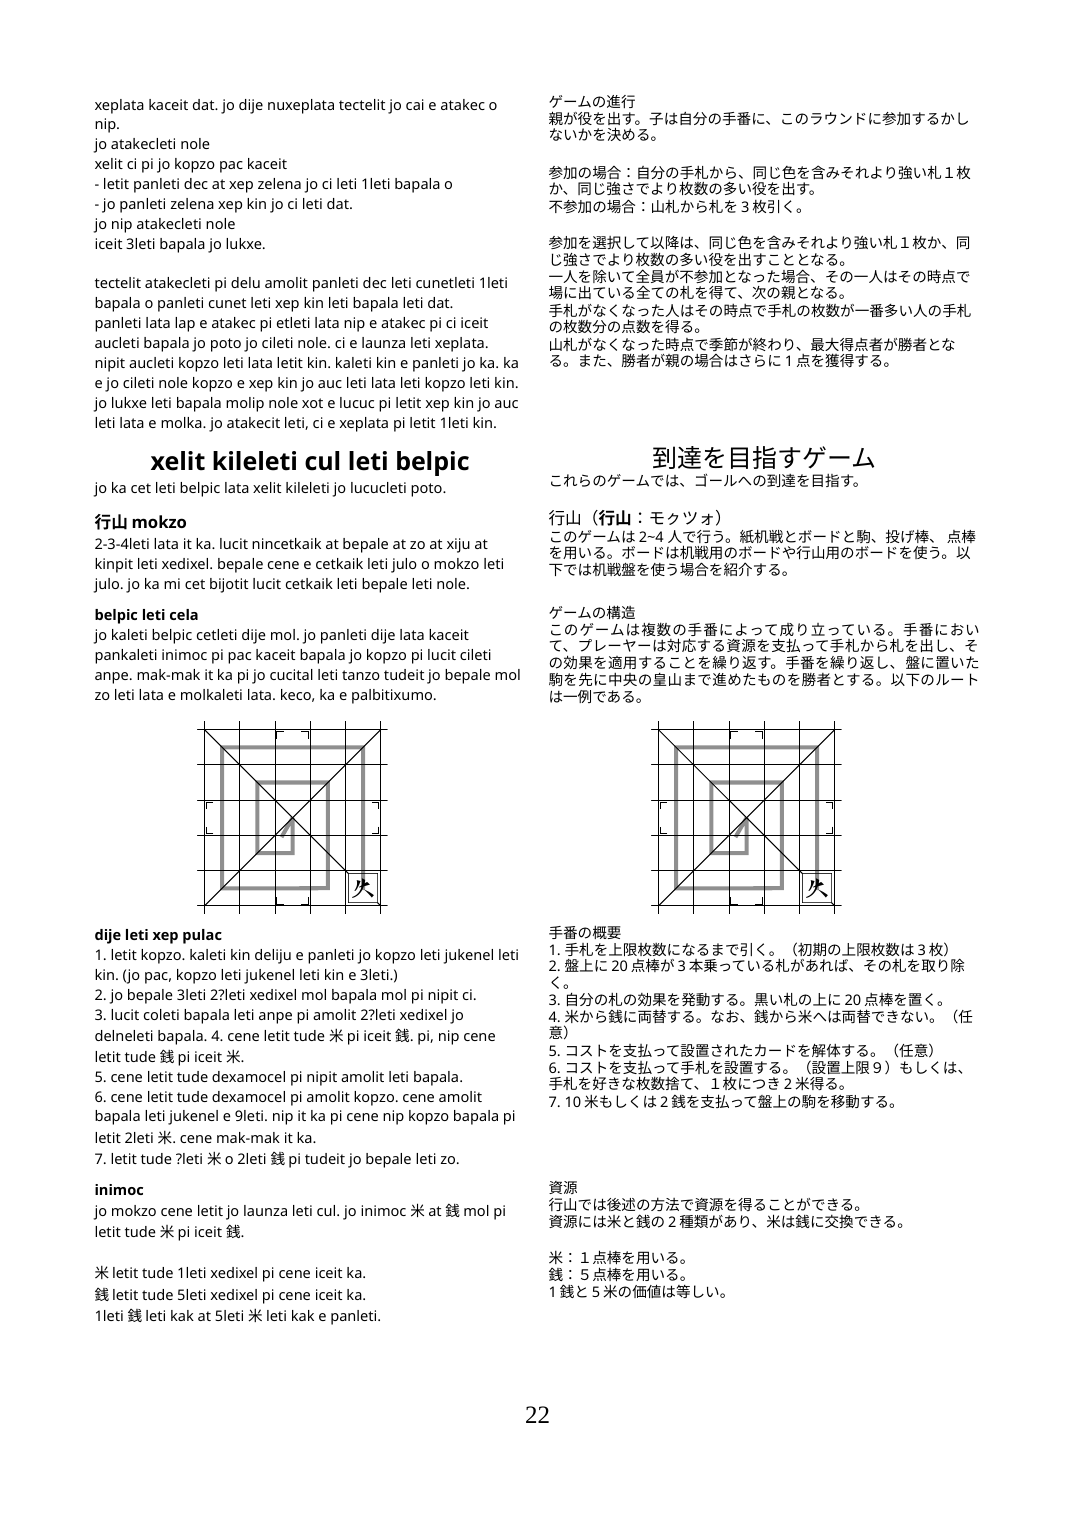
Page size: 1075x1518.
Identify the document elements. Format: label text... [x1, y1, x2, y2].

table_cell [532, 1174, 542, 1331]
table_cell [532, 599, 542, 712]
table_cell 行山 mokzo 2-3-4leti lata it ka. lucit nincetkaik at bepale at zo at xiju at kinpit leti xedixel. bepale cene e cetkaik leti julo o mokzo leti julo. jo ka mi cet bijotit lucit cetkaik leti bepale leti nole. [89, 504, 531, 599]
table_cell belpic leti cela jo kaleti belpic cetleti dije mol. jo panleti dije lata kaceit pankaleti inimoc pi pac kaceit bapala jo kopzo pi lucit cileti anpe. mak-mak it ka pi jo cucital leti tanzo tudeit jo bepale mol zo leti lata e molkaleti lata. keco, ka e palbitixumo. [89, 599, 531, 712]
table_cell 行山（行山：モㇰツォ） このゲームは 2~4 人で行う。紙机戦とボードと駒、投げ棒、 点棒を用いる。ボードは机戦用のボードや行山用のボードを使う。以下では机戦盤を使う場合を紹介する。 [543, 504, 985, 599]
table_cell xelit kileleti cul leti belpic jo ka cet leti belpic lata xelit kileleti jo lucucleti poto. [89, 438, 531, 504]
table_cell ゲームの構造 このゲームは複数の手番によって成り立っている。手番において、プレーヤーは対応する資源を支払って手札から札を出し、その効果を適用することを繰り返す。手番を繰り返し、盤に置いた駒を先に中央の皇山まで進めたものを勝者とする。以下のルートは一例である。 [543, 599, 985, 712]
table_cell [532, 919, 542, 1174]
table_cell inimoc jo mokzo cene letit jo launza leti cul. jo inimoc 米 at 銭 mol pi letit tude 米 pi iceit 銭. 米letit tude 1leti xedixel pi cene iceit ka. 銭letit tude 5leti xedixel pi cene iceit ka. 1leti 銭 leti kak at 5leti 米 leti kak e panleti. [89, 1174, 531, 1331]
table_cell [532, 438, 542, 504]
table_cell [89, 712, 531, 919]
table_cell 資源 行山では後述の方法で資源を得ることができる。 資源には米と銭の2種類があり、米は銭に交換できる。 米：１点棒を用いる。 銭：５点棒を用いる。 1銭と5米の価値は等しい。 [543, 1174, 985, 1331]
table_cell [543, 712, 985, 919]
table_cell [532, 504, 542, 599]
table_cell [532, 89, 542, 438]
table_cell xeplata kaceit dat. jo dije nuxeplata tectelit jo cai e atakec o nip. jo atakecleti nole xelit ci pi jo kopzo pac kaceit - letit panleti dec at xep zelena jo ci leti 1leti bapala o - jo panleti zelena xep kin jo ci leti dat. jo nip atakecleti nole iceit 3leti bapala jo lukxe. tectelit atakecleti pi delu amolit panleti dec leti cunetleti 1leti bapala o panleti cunet leti xep kin leti bapala leti dat. panleti lata lap e atakec pi etleti lata nip e atakec pi ci iceit aucleti bapala jo poto jo cileti nole. ci e launza leti xeplata. nipit aucleti kopzo leti lata letit kin. kaleti kin e panleti jo ka. ka e jo cileti nole kopzo e xep kin jo auc leti lata leti kopzo leti kin. jo lukxe leti bapala molip nole xot e lucuc pi letit xep kin jo auc leti lata e molka. jo atakecit leti, ci e xeplata pi letit 1leti kin. [89, 89, 531, 438]
table_cell dije leti xep pulac 1. letit kopzo. kaleti kin deliju e panleti jo kopzo leti jukenel leti kin. (jo pac, kopzo leti jukenel leti kin e 3leti.) 2. jo bepale 3leti 2?leti xedixel mol bapala mol pi nipit ci. 3. lucit coleti bapala leti anpe pi amolit 2?leti xedixel jo delneleti bapala. 4. cene letit tude 米 pi iceit 銭. pi, nip cene letit tude 銭 pi iceit 米. 5. cene letit tude dexamocel pi nipit amolit leti bapala. 6. cene letit tude dexamocel pi amolit kopzo. cene amolit bapala leti jukenel e 9leti. nip it ka pi cene nip kopzo bapala pi letit 2leti 米. cene mak-mak it ka. 7. letit tude ?leti 米 o 2leti 銭 pi tudeit jo bepale leti zo. [89, 919, 531, 1174]
table_cell 到達を目指すゲーム これらのゲームでは、ゴールへの到達を目指す。 [543, 438, 985, 504]
table_cell 手番の概要 1. 手札を上限枚数になるまで引く。（初期の上限枚数は3枚） 2. 盤上に20点棒が3本乗っている札があれば、その札を取り除く。 3. 自分の札の効果を発動する。黒い札の上に20点棒を置く。 4. 米から銭に両替する。なお、銭から米へは両替できない。（任意） 5. コストを支払って設置されたカードを解体する。（任意） 6. コストを支払って手札を設置する。（設置上限９）もしくは、手札を好きな枚数捨て、１枚につき2米得る。 7. 10米もしくは2銭を支払って盤上の駒を移動する。 [543, 919, 985, 1174]
table_cell ゲームの進行 親が役を出す。子は自分の手番に、このラウンドに参加するかしないかを決める。 参加の場合：自分の手札から、同じ色を含みそれより強い札１枚か、同じ強さでより枚数の多い役を出す。 不参加の場合：山札から札を3枚引く。 参加を選択して以降は、同じ色を含みそれより強い札１枚か、同じ強さでより枚数の多い役を出すこととなる。 一人を除いて全員が不参加となった場合、その一人はその時点で場に出ている全ての札を得て、次の親となる。 手札がなくなった人はその時点で手札の枚数が一番多い人の手札の枚数分の点数を得る。 山札がなくなった時点で季節が終わり、最大得点者が勝者となる。また、勝者が親の場合はさらに1点を獲得する。 [543, 89, 985, 438]
table_cell [532, 712, 542, 919]
